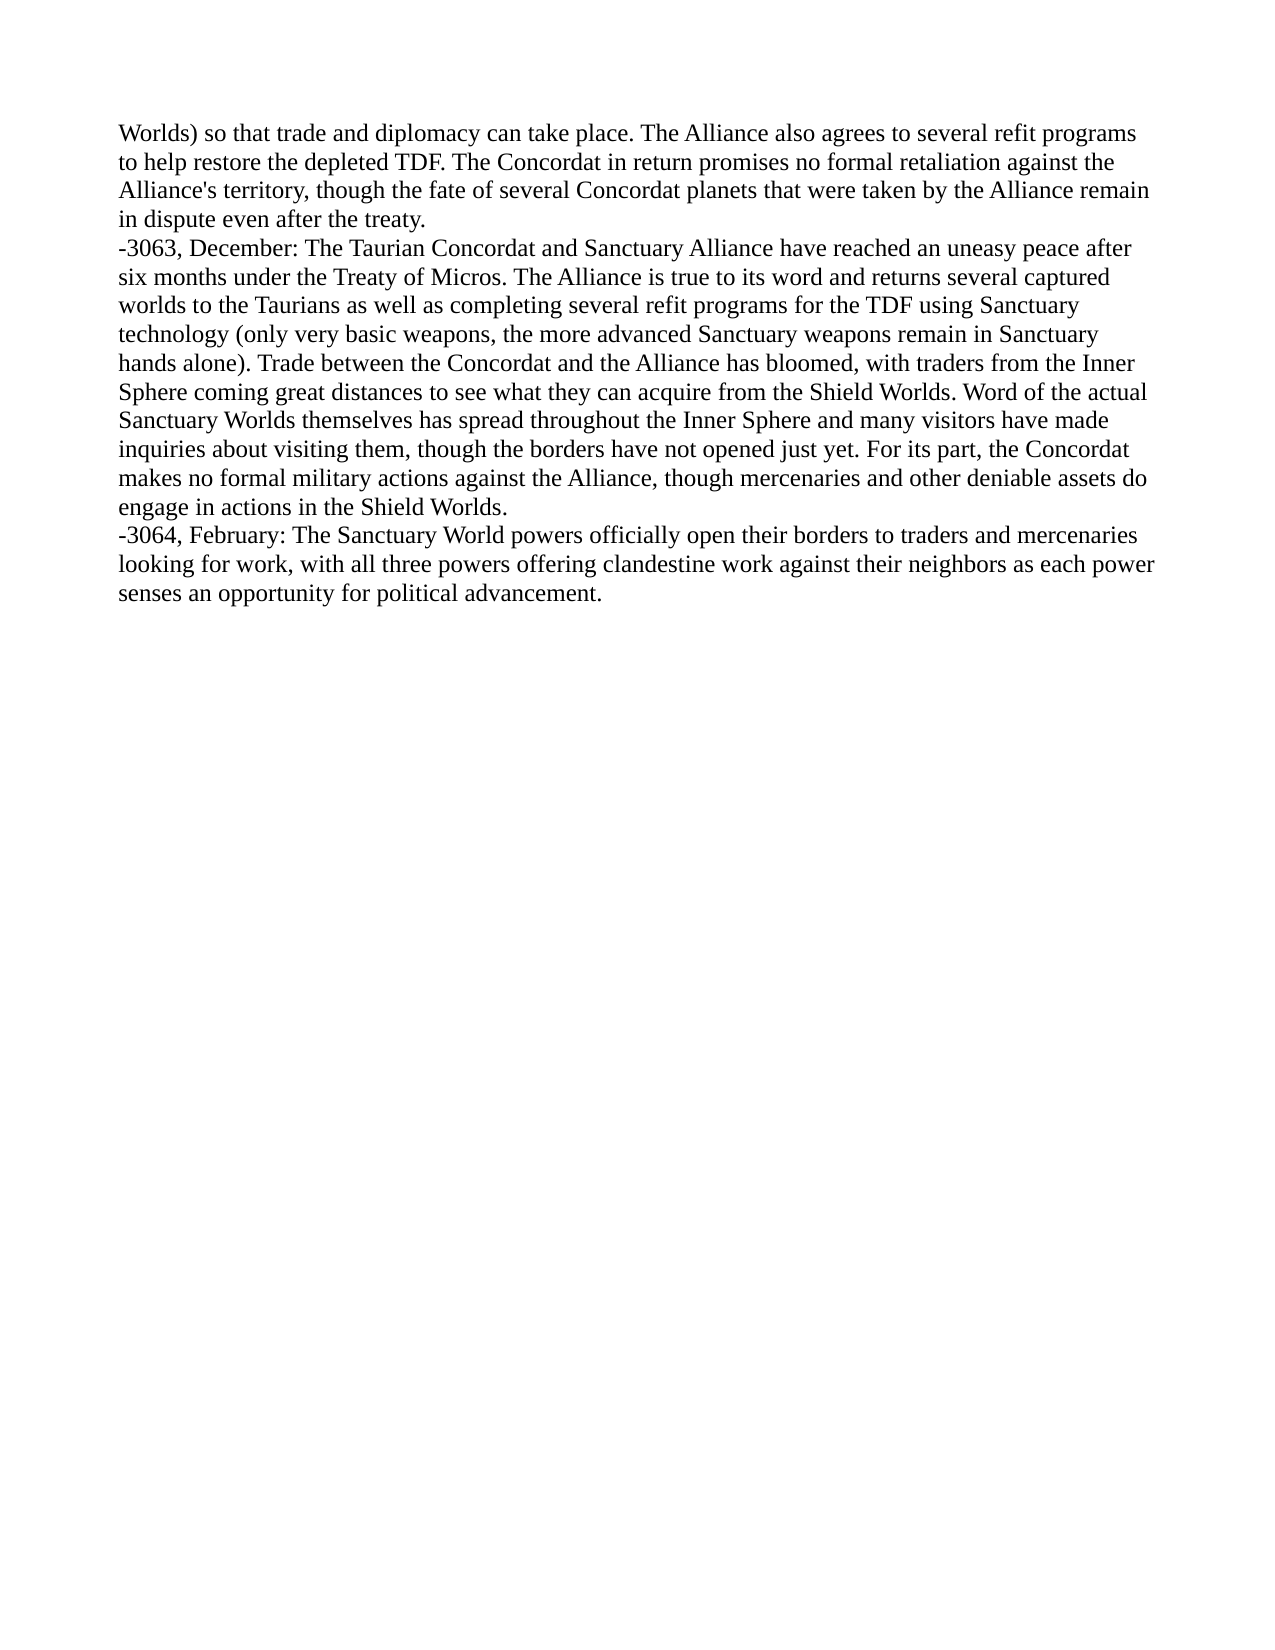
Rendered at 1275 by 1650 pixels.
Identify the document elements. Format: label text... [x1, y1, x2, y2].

text -3064, February: The Sanctuary World powers officially open their borders to traders and mercenaries looking for work, with all three powers offering clandestine work against their neighbors as each power senses an opportunity for political advancement. [118, 521, 1157, 607]
text -3063, December: The Taurian Concordat and Sanctuary Alliance have reached an uneasy peace after six months under the Treaty of Micros. The Alliance is true to its word and returns several captured worlds to the Taurians as well as completing several refit programs for the TDF using Sanctuary technology (only very basic weapons, the more advanced Sanctuary weapons remain in Sanctuary hands alone). Trade between the Concordat and the Alliance has bloomed, with traders from the Inner Sphere coming great distances to see what they can acquire from the Shield Worlds. Word of the actual Sanctuary Worlds themselves has spread throughout the Inner Sphere and many visitors have made inquiries about visiting them, though the borders have not opened just yet. For its part, the Concordat makes no formal military actions against the Alliance, though mercenaries and other deniable assets do engage in actions in the Shield Worlds. [118, 233, 1157, 521]
text Worlds) so that trade and diplomacy can take place. The Alliance also agrees to several refit programs to help restore the depleted TDF. The Concordat in return promises no formal retaliation against the Alliance's territory, though the fate of several Concordat planets that were taken by the Alliance remain in dispute even after the treaty. [118, 118, 1157, 233]
